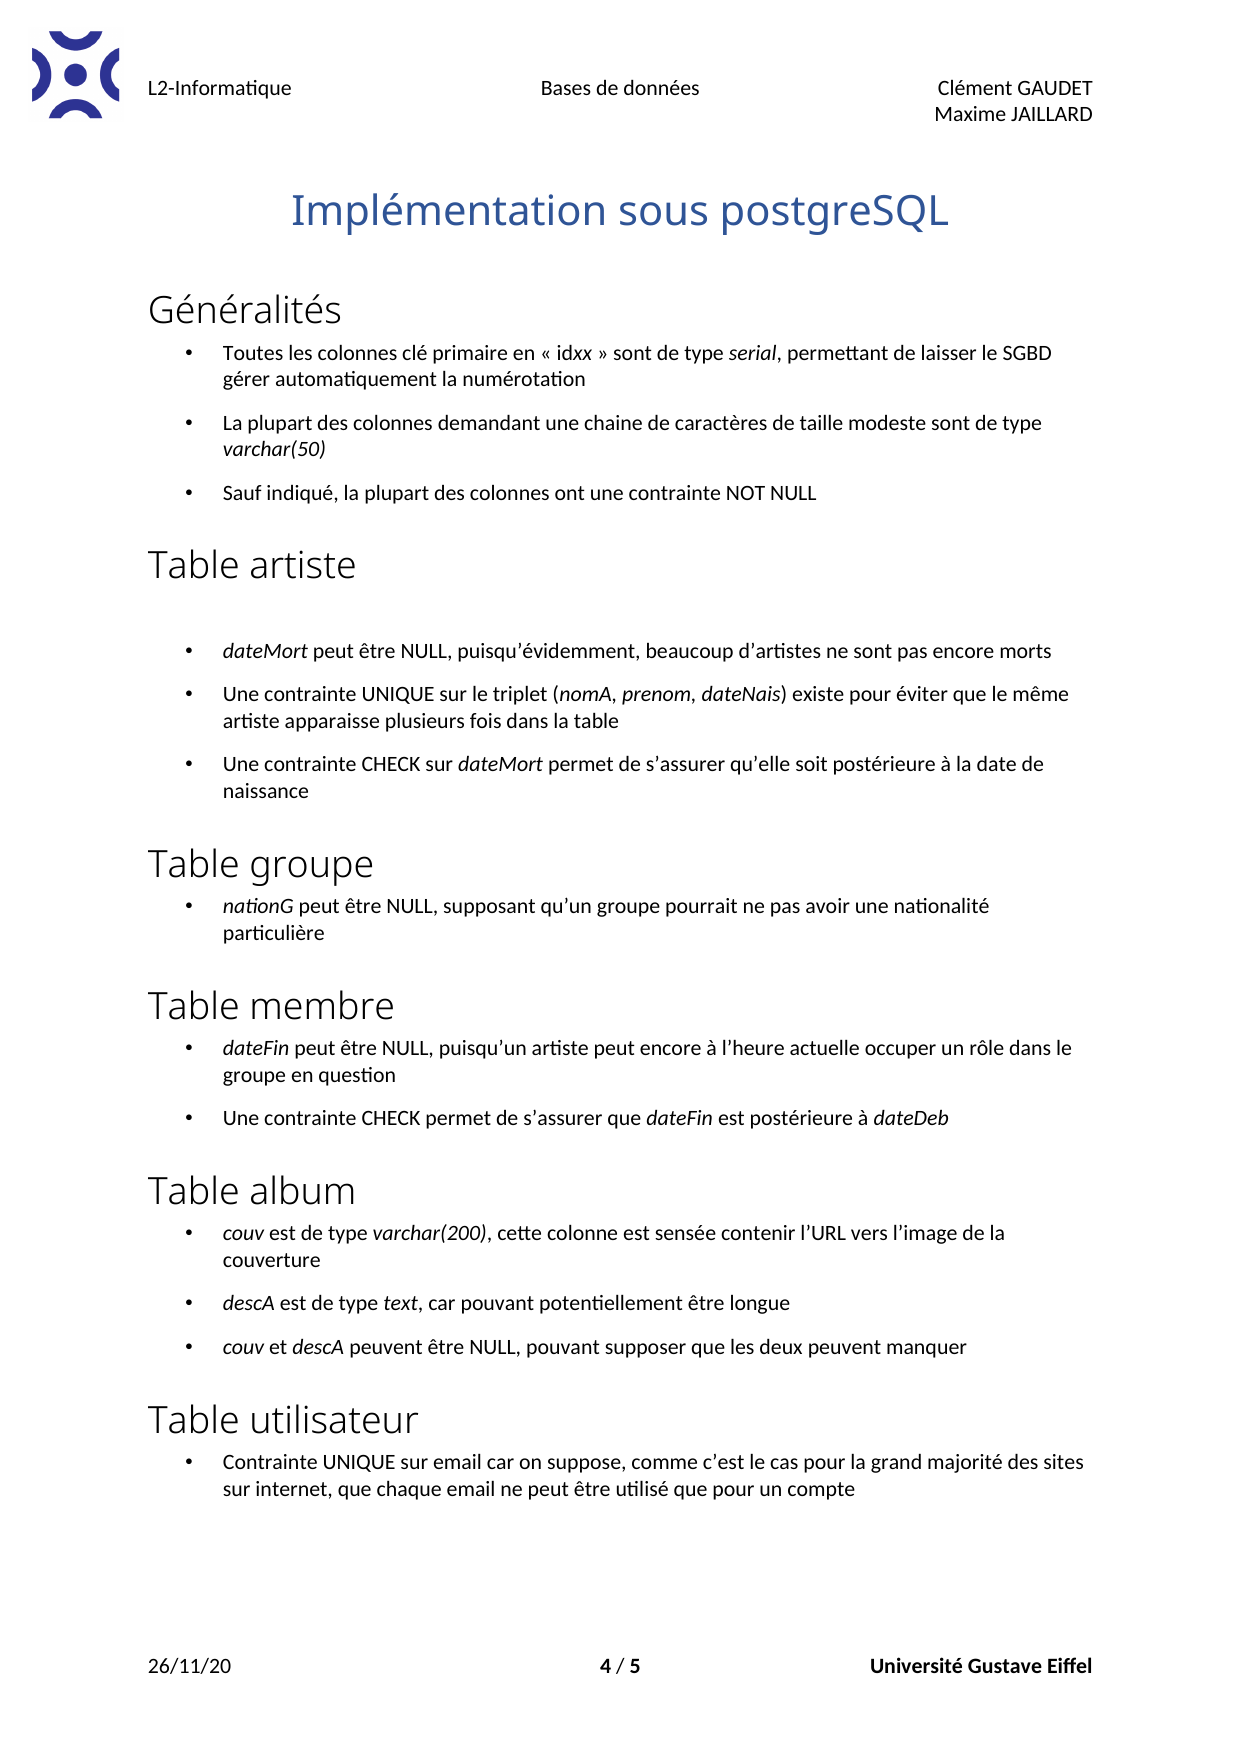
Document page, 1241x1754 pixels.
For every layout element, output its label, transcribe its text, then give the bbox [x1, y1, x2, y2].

list La plupart des colonnes demandant une chaine de caractères de taille modeste sont de type varchar(50) [185, 409, 1093, 462]
list nationG peut être NULL, supposant qu’un groupe pourrait ne pas avoir une nationalité particulière [185, 892, 1093, 946]
list Toutes les colonnes clé primaire en « idxx » sont de type serial, permettant de laisser le SGBD gérer automatiquement la numérotation [185, 339, 1093, 392]
list couv et descA peuvent être NULL, pouvant supposer que les deux peuvent manquer [185, 1333, 1093, 1359]
subtitle Généralités [148, 283, 1093, 334]
list Sauf indiqué, la plupart des colonnes ont une contrainte NOT NULL [185, 479, 1093, 505]
list dateFin peut être NULL, puisqu’un artiste peut encore à l’heure actuelle occuper un rôle dans le groupe en question [185, 1034, 1093, 1088]
subtitle Table membre [148, 979, 1093, 1030]
subtitle Table utilisateur [148, 1393, 1093, 1444]
list Une contrainte CHECK sur dateMort permet de s’assurer qu’elle soit postérieure à la date de naissance [185, 751, 1093, 804]
list Contrainte UNIQUE sur email car on suppose, comme c’est le cas pour la grand majorité des sites sur internet, que chaque email ne peut être utilisé que pour un compte [185, 1448, 1093, 1501]
subtitle Table album [148, 1164, 1093, 1215]
list Une contrainte UNIQUE sur le triplet (nomA, prenom, dateNais) existe pour éviter que le même artiste apparaisse plusieurs fois dans la table [185, 681, 1093, 734]
list Une contrainte CHECK permet de s’assurer que dateFin est postérieure à dateDeb [185, 1104, 1093, 1131]
picture [28, 27, 64, 122]
subtitle Table groupe [148, 837, 1093, 888]
list couv est de type varchar(200), cette colonne est sensée contenir l’URL vers l’image de la couverture [185, 1219, 1093, 1273]
subtitle Implémentation sous postgreSQL [148, 181, 1093, 237]
list dateMort peut être NULL, puisqu’évidemment, beaucoup d’artistes ne sont pas encore morts [185, 637, 1093, 664]
list descA est de type text, car pouvant potentiellement être longue [185, 1289, 1093, 1316]
subtitle Table artiste [148, 539, 1093, 590]
